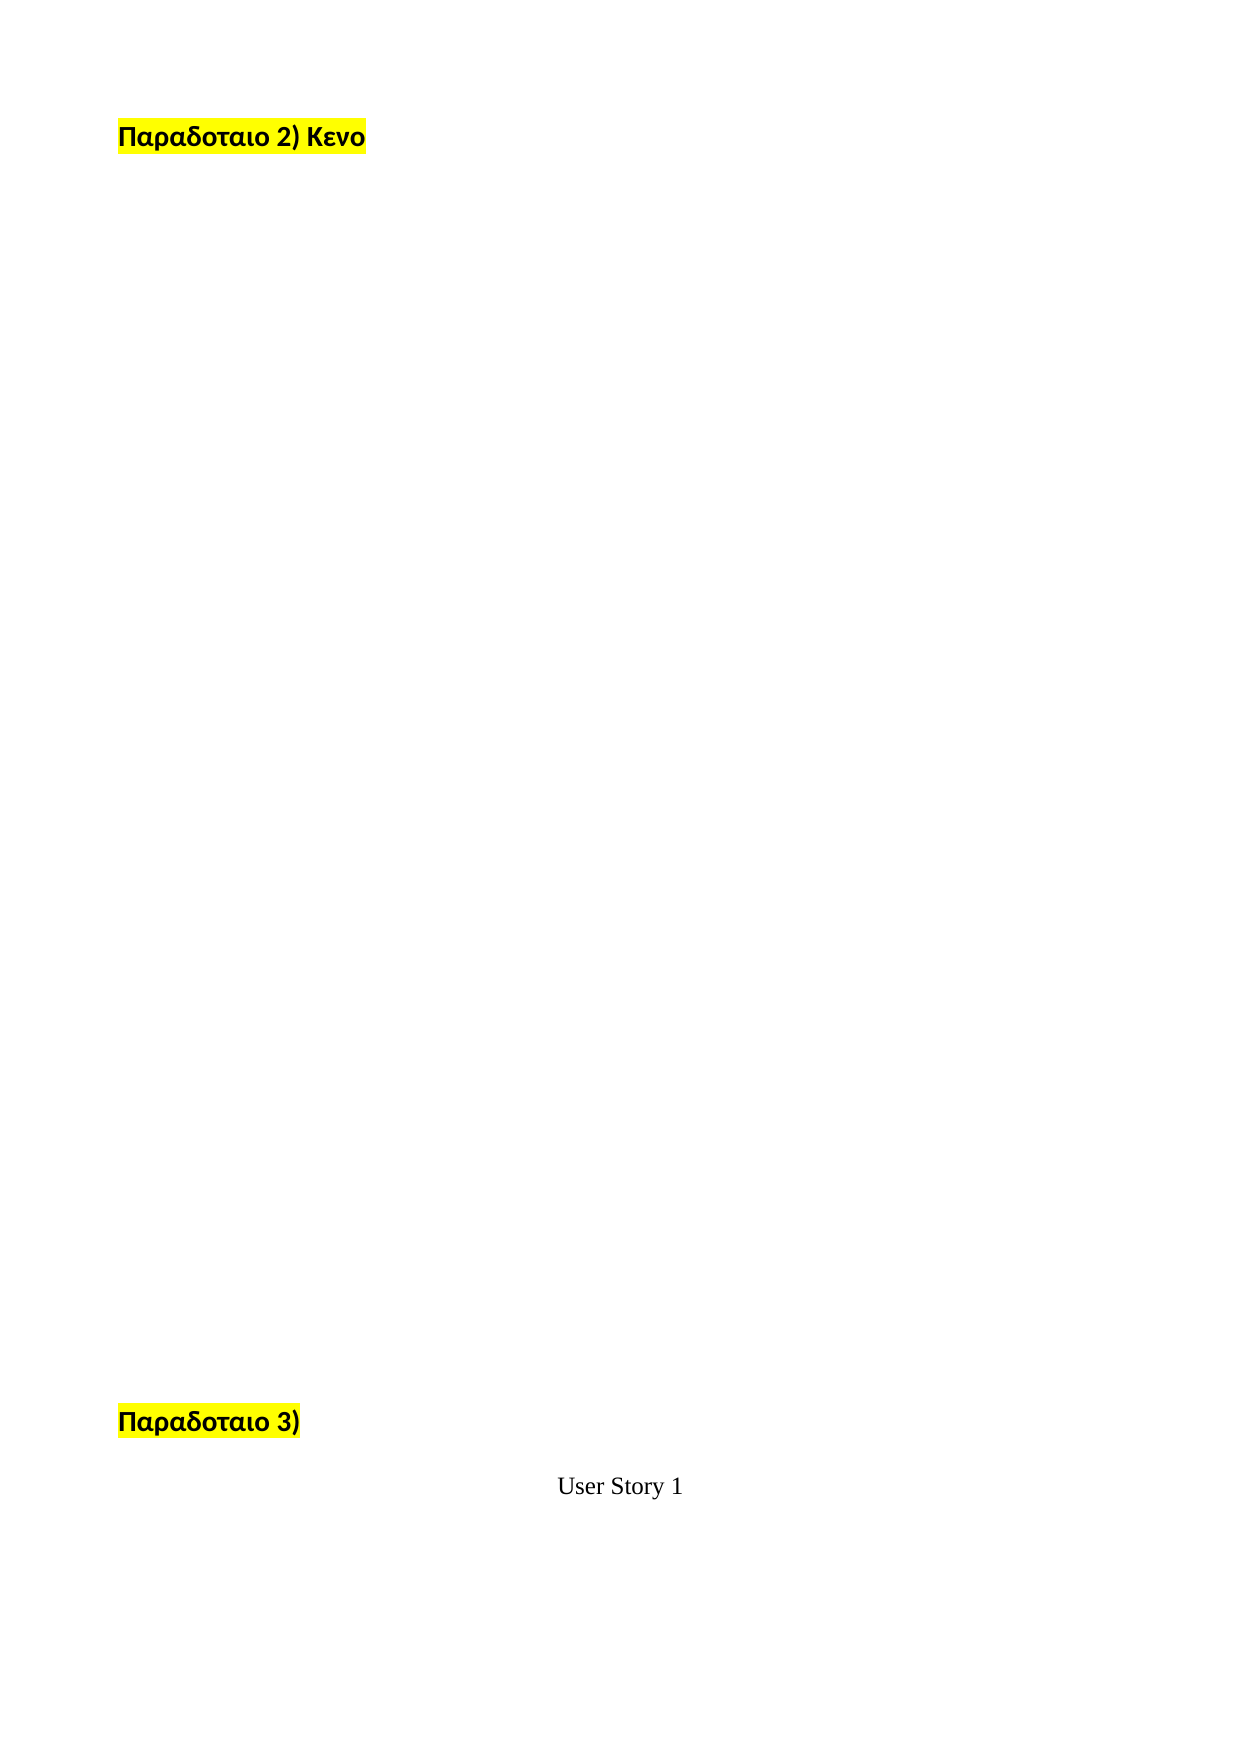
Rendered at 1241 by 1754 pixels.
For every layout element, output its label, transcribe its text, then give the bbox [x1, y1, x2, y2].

text Παραδοταιο 2) Κενο [118, 118, 1122, 154]
text Παραδοταιο 3) [118, 1403, 1122, 1438]
text User Story 1 [118, 1471, 1122, 1500]
